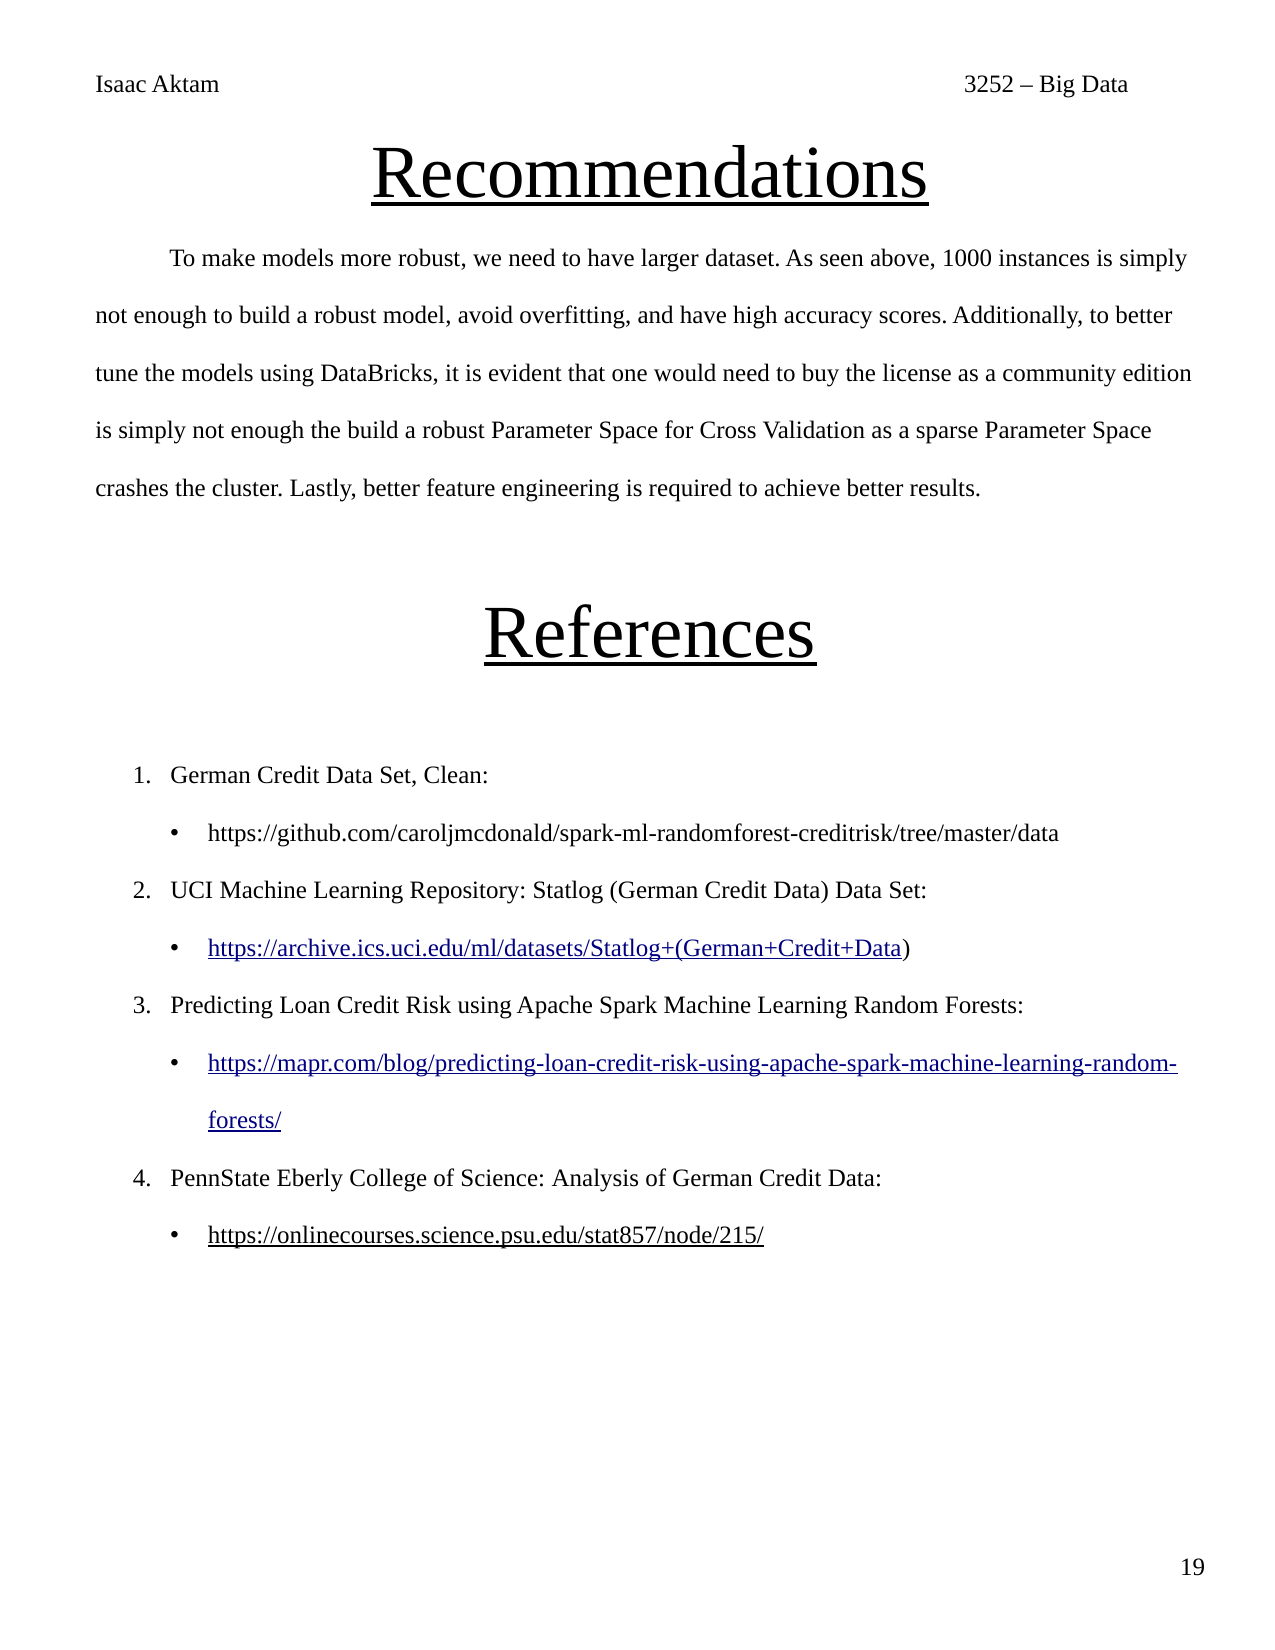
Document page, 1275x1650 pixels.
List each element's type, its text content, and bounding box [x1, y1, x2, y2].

list https://archive.ics.uci.edu/ml/datasets/Statlog+(German+Credit+Data) [170, 933, 1204, 962]
list https://mapr.com/blog/predicting-loan-credit-risk-using-apache-spark-machine-learning-random-forests/ [170, 1048, 1204, 1134]
list PennState Eberly College of Science: Analysis of German Credit Data: [133, 1163, 1204, 1192]
list https://onlinecourses.science.psu.edu/stat857/node/215/ [170, 1220, 1204, 1249]
list UCI Machine Learning Repository: Statlog (German Credit Data) Data Set: [133, 875, 1204, 904]
text References [95, 588, 1204, 674]
text To make models more robust, we need to have larger dataset. As seen above, 1000 instances is simply not enough to build a robust model, avoid overfitting, and have high accuracy scores. Additionally, to better tune the models using DataBricks, it is evident that one would need to buy the license as a community edition is simply not enough the build a robust Parameter Space for Cross Validation as a sparse Parameter Space crashes the cluster. Lastly, better feature engineering is required to achieve better results. [95, 243, 1204, 502]
list German Credit Data Set, Clean: [133, 760, 1204, 789]
text Recommendations [95, 128, 1204, 214]
list Predicting Loan Credit Risk using Apache Spark Machine Learning Random Forests: [133, 990, 1204, 1019]
list https://github.com/caroljmcdonald/spark-ml-randomforest-creditrisk/tree/master/data [170, 818, 1204, 847]
